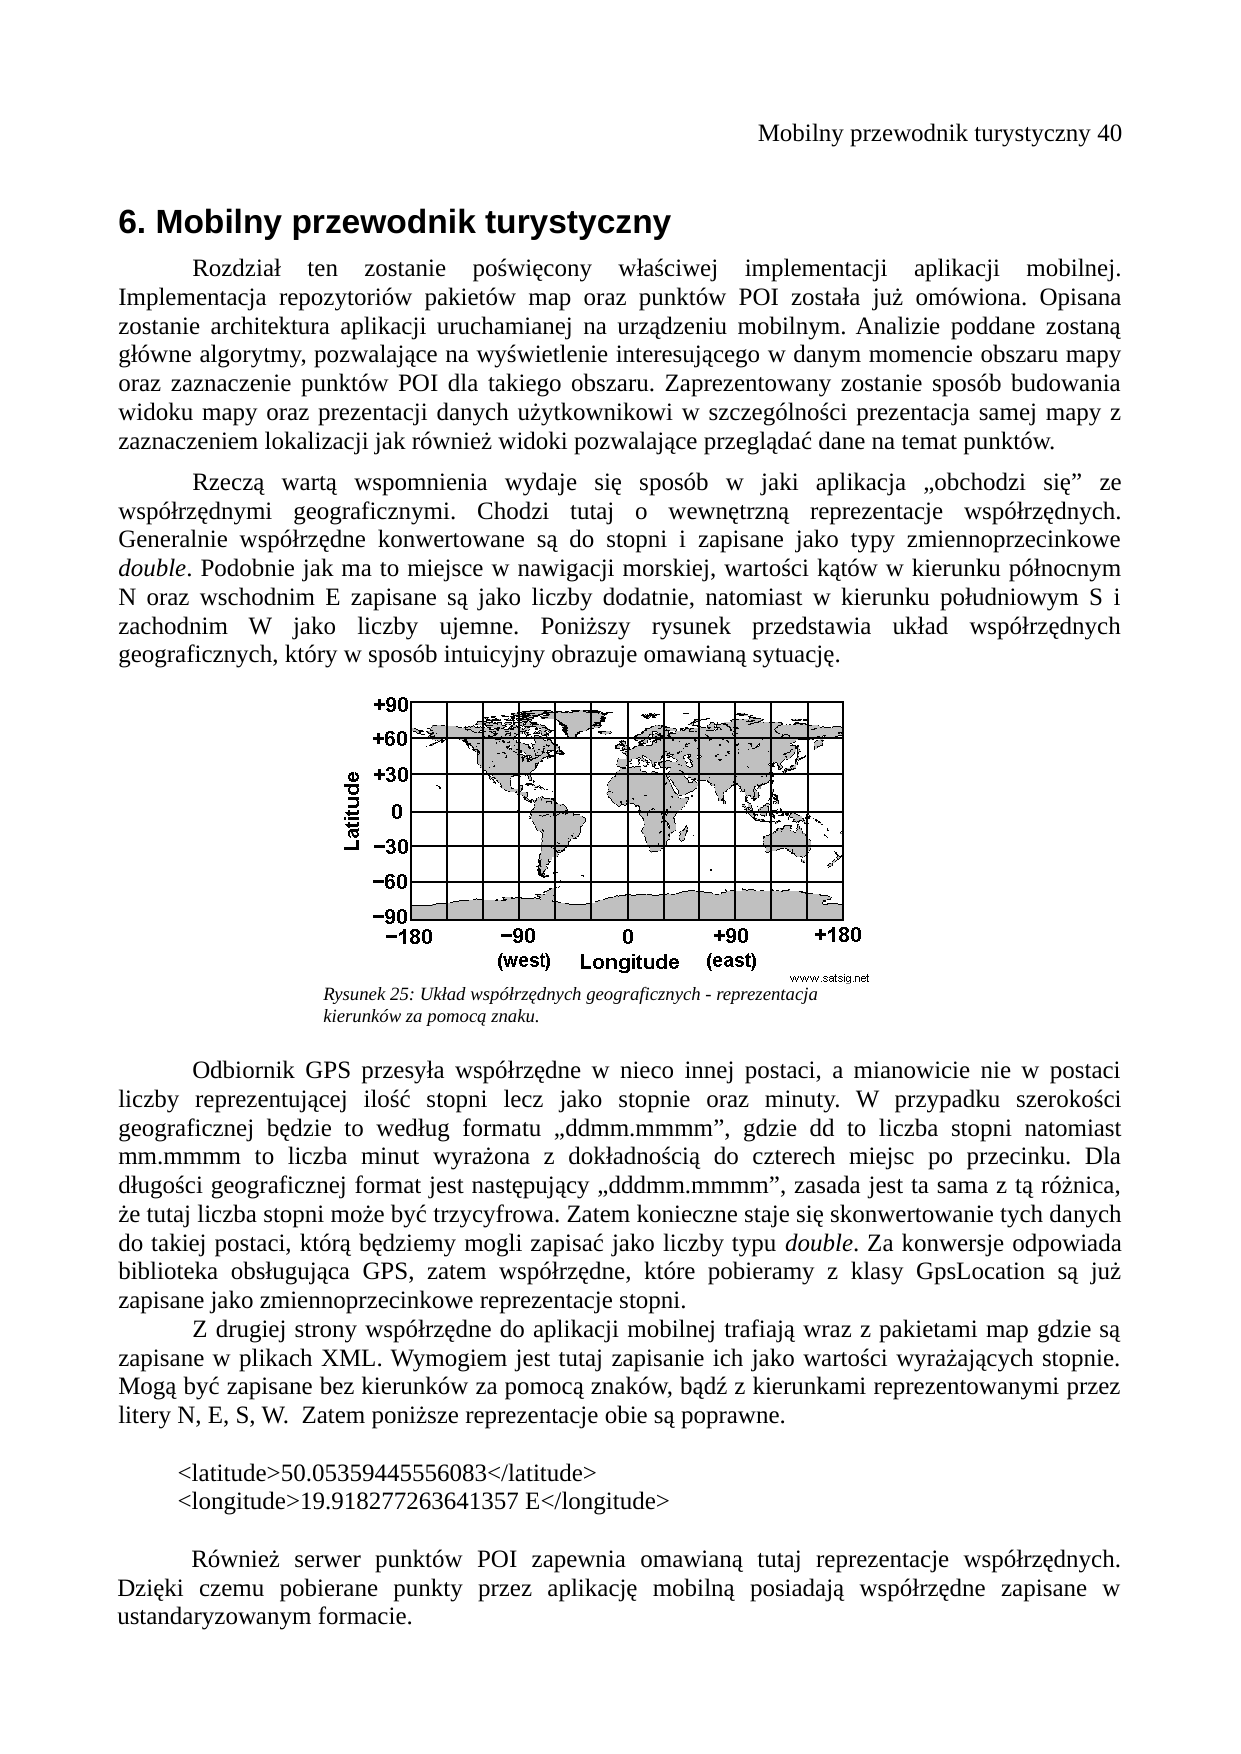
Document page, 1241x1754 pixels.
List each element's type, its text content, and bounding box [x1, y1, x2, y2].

text Odbiornik GPS przesyła współrzędne w nieco innej postaci, a mianowicie nie w postaci liczby reprezentującej ilość stopni lecz jako stopnie oraz minuty. W przypadku szerokości geograficznej będzie to według formatu „ddmm.mmmm”, gdzie dd to liczba stopni natomiast mm.mmmm to liczba minut wyrażona z dokładnością do czterech miejsc po przecinku. Dla długości geograficznej format jest następujący „dddmm.mmmm”, zasada jest ta sama z tą różnica, że tutaj liczba stopni może być trzycyfrowa. Zatem konieczne staje się skonwertowanie tych danych do takiej postaci, którą będziemy mogli zapisać jako liczby typu double. Za konwersje odpowiada biblioteka obsługująca GPS, zatem współrzędne, które pobieramy z klasy GpsLocation są już zapisane jako zmiennoprzecinkowe reprezentacje stopni. [118, 1055, 1122, 1314]
text Rzeczą wartą wspomnienia wydaje się sposób w jaki aplikacja „obchodzi się” ze współrzędnymi geograficznymi. Chodzi tutaj o wewnętrzną reprezentacje współrzędnych. Generalnie współrzędne konwertowane są do stopni i zapisane jako typy zmiennoprzecinkowe double. Podobnie jak ma to miejsce w nawigacji morskiej, wartości kątów w kierunku północnym N oraz wschodnim E zapisane są jako liczby dodatnie, natomiast w kierunku południowym S i zachodnim W jako liczby ujemne. Poniższy rysunek przedstawia układ współrzędnych geograficznych, który w sposób intuicyjny obrazuje omawianą sytuację. [118, 467, 1122, 668]
subtitle 6. Mobilny przewodnik turystyczny [118, 202, 1122, 241]
text Również serwer punktów POI zapewnia omawianą tutaj reprezentacje współrzędnych. Dzięki czemu pobierane punkty przez aplikację mobilną posiadają współrzędne zapisane w ustandaryzowanym formacie. [117, 1544, 1122, 1630]
text <latitude>50.05359445556083</latitude> [177, 1458, 1122, 1486]
text Rozdział ten zostanie poświęcony właściwej implementacji aplikacji mobilnej. Implementacja repozytoriów pakietów map oraz punktów POI została już omówiona. Opisana zostanie architektura aplikacji uruchamianej na urządzeniu mobilnym. Analizie poddane zostaną główne algorytmy, pozwalające na wyświetlenie interesującego w danym momencie obszaru mapy oraz zaznaczenie punktów POI dla takiego obszaru. Zaprezentowany zostanie sposób budowania widoku mapy oraz prezentacji danych użytkownikowi w szczególności prezentacja samej mapy z zaznaczeniem lokalizacji jak również widoki pozwalające przeglądać dane na temat punktów. [118, 253, 1122, 454]
picture [323, 684, 870, 984]
text Z drugiej strony współrzędne do aplikacji mobilnej trafiają wraz z pakietami map gdzie są zapisane w plikach XML. Wymogiem jest tutaj zapisanie ich jako wartości wyrażających stopnie. Mogą być zapisane bez kierunków za pomocą znaków, bądź z kierunkami reprezentowanymi przez litery N, E, S, W. Zatem poniższe reprezentacje obie są poprawne. [118, 1314, 1122, 1429]
text Rysunek 25: Układ współrzędnych geograficznych - reprezentacja kierunków za pomocą znaku. [323, 984, 869, 1026]
text <longitude>19.918277263641357 E</longitude> [177, 1486, 1122, 1515]
